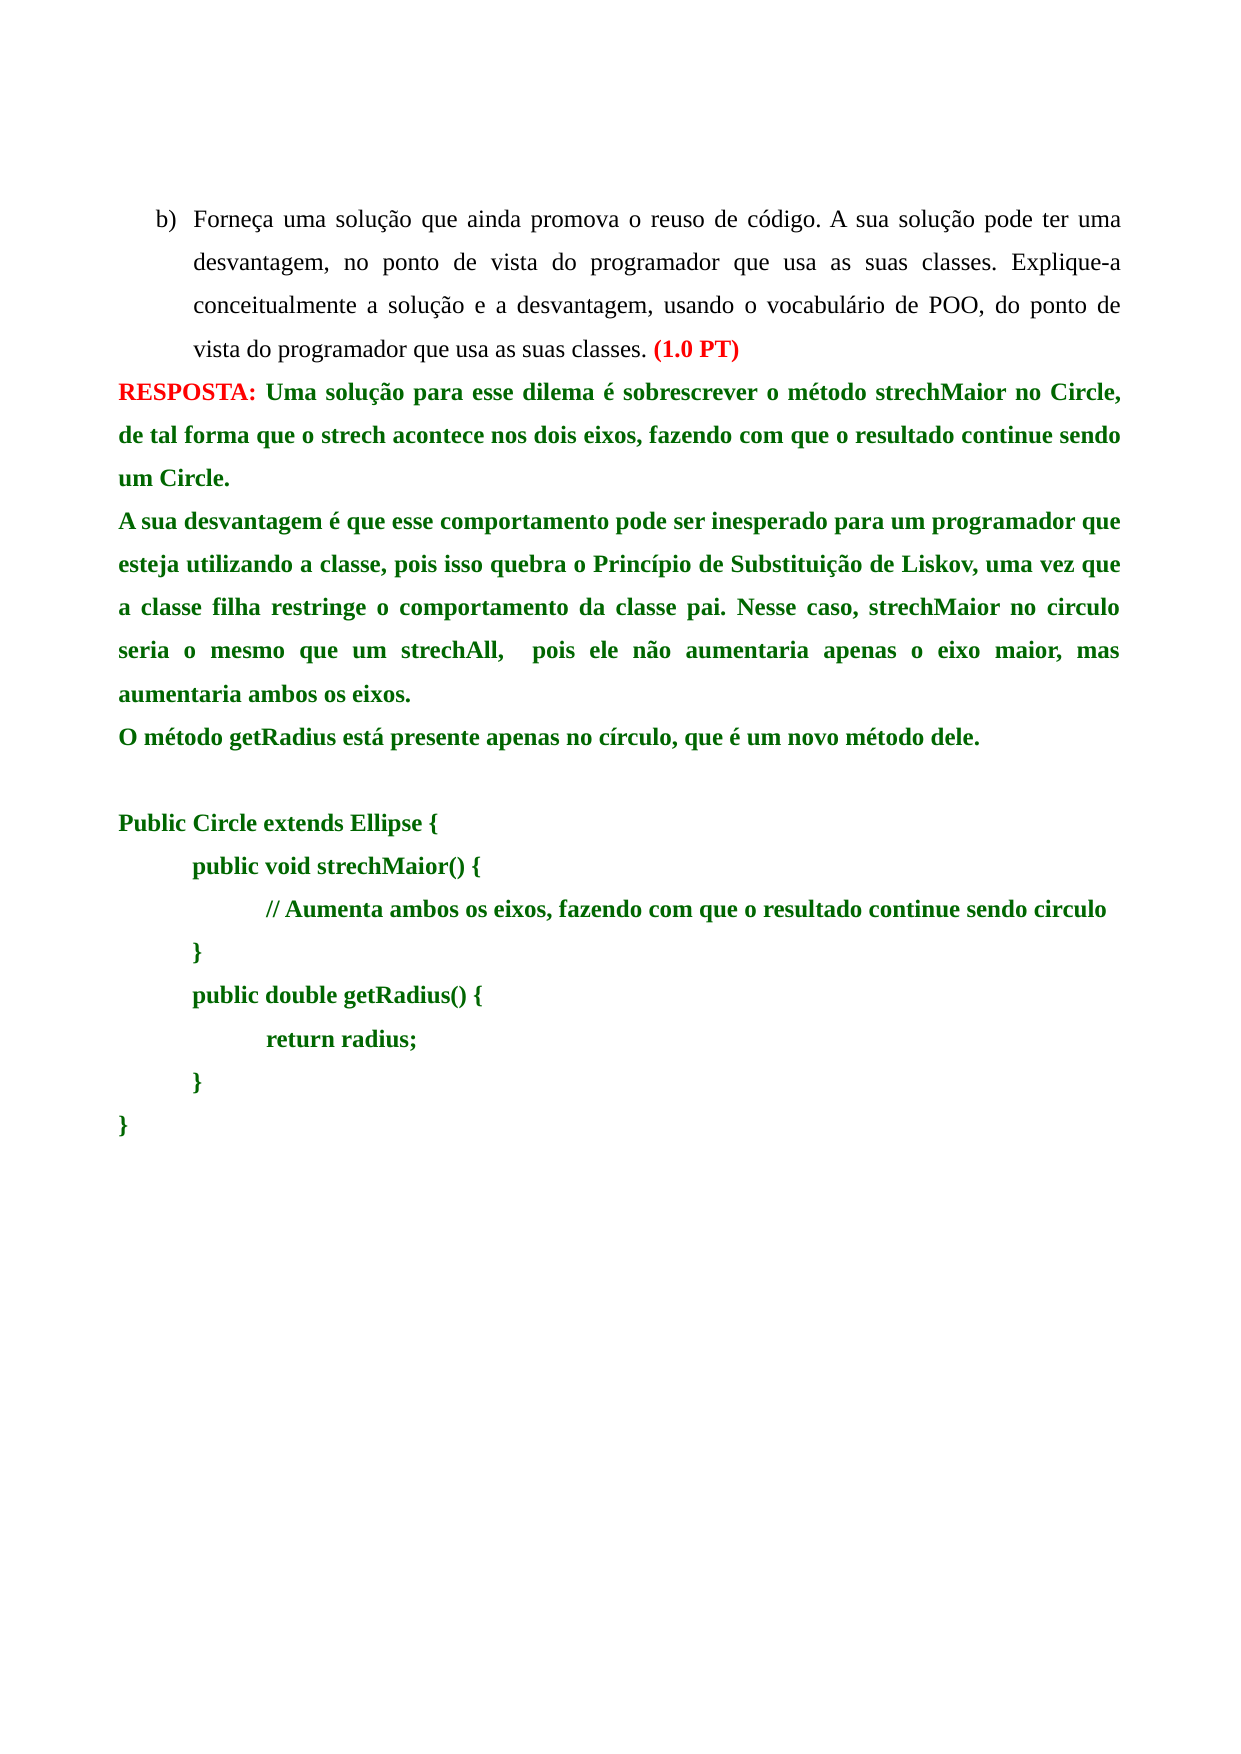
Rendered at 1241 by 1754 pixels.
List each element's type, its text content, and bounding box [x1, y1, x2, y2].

text public void strechMaior() { [118, 851, 1122, 880]
text Public Circle extends Ellipse { [118, 808, 1122, 837]
text } [118, 937, 1122, 966]
list O método getRadius está presente apenas no círculo, que é um novo método dele. [118, 722, 1122, 751]
list Forneça uma solução que ainda promova o reuso de código. A sua solução pode ter uma desvantagem, no ponto de vista do programador que usa as suas classes. Explique-a conceitualmente a solução e a desvantagem, usando o vocabulário de POO, do ponto de vista do programador que usa as suas classes. (1.0 PT) [156, 204, 1122, 362]
text } [118, 1110, 1122, 1139]
text // Aumenta ambos os eixos, fazendo com que o resultado continue sendo circulo [118, 894, 1122, 923]
list A sua desvantagem é que esse comportamento pode ser inesperado para um programador que esteja utilizando a classe, pois isso quebra o Princípio de Substituição de Liskov, uma vez que a classe filha restringe o comportamento da classe pai. Nesse caso, strechMaior no circulo seria o mesmo que um strechAll, pois ele não aumentaria apenas o eixo maior, mas aumentaria ambos os eixos. [118, 506, 1122, 707]
text return radius; [118, 1024, 1122, 1052]
text } [118, 1067, 1122, 1096]
list RESPOSTA: Uma solução para esse dilema é sobrescrever o método strechMaior no Circle, de tal forma que o strech acontece nos dois eixos, fazendo com que o resultado continue sendo um Circle. [118, 377, 1122, 492]
text public double getRadius() { [118, 981, 1122, 1009]
